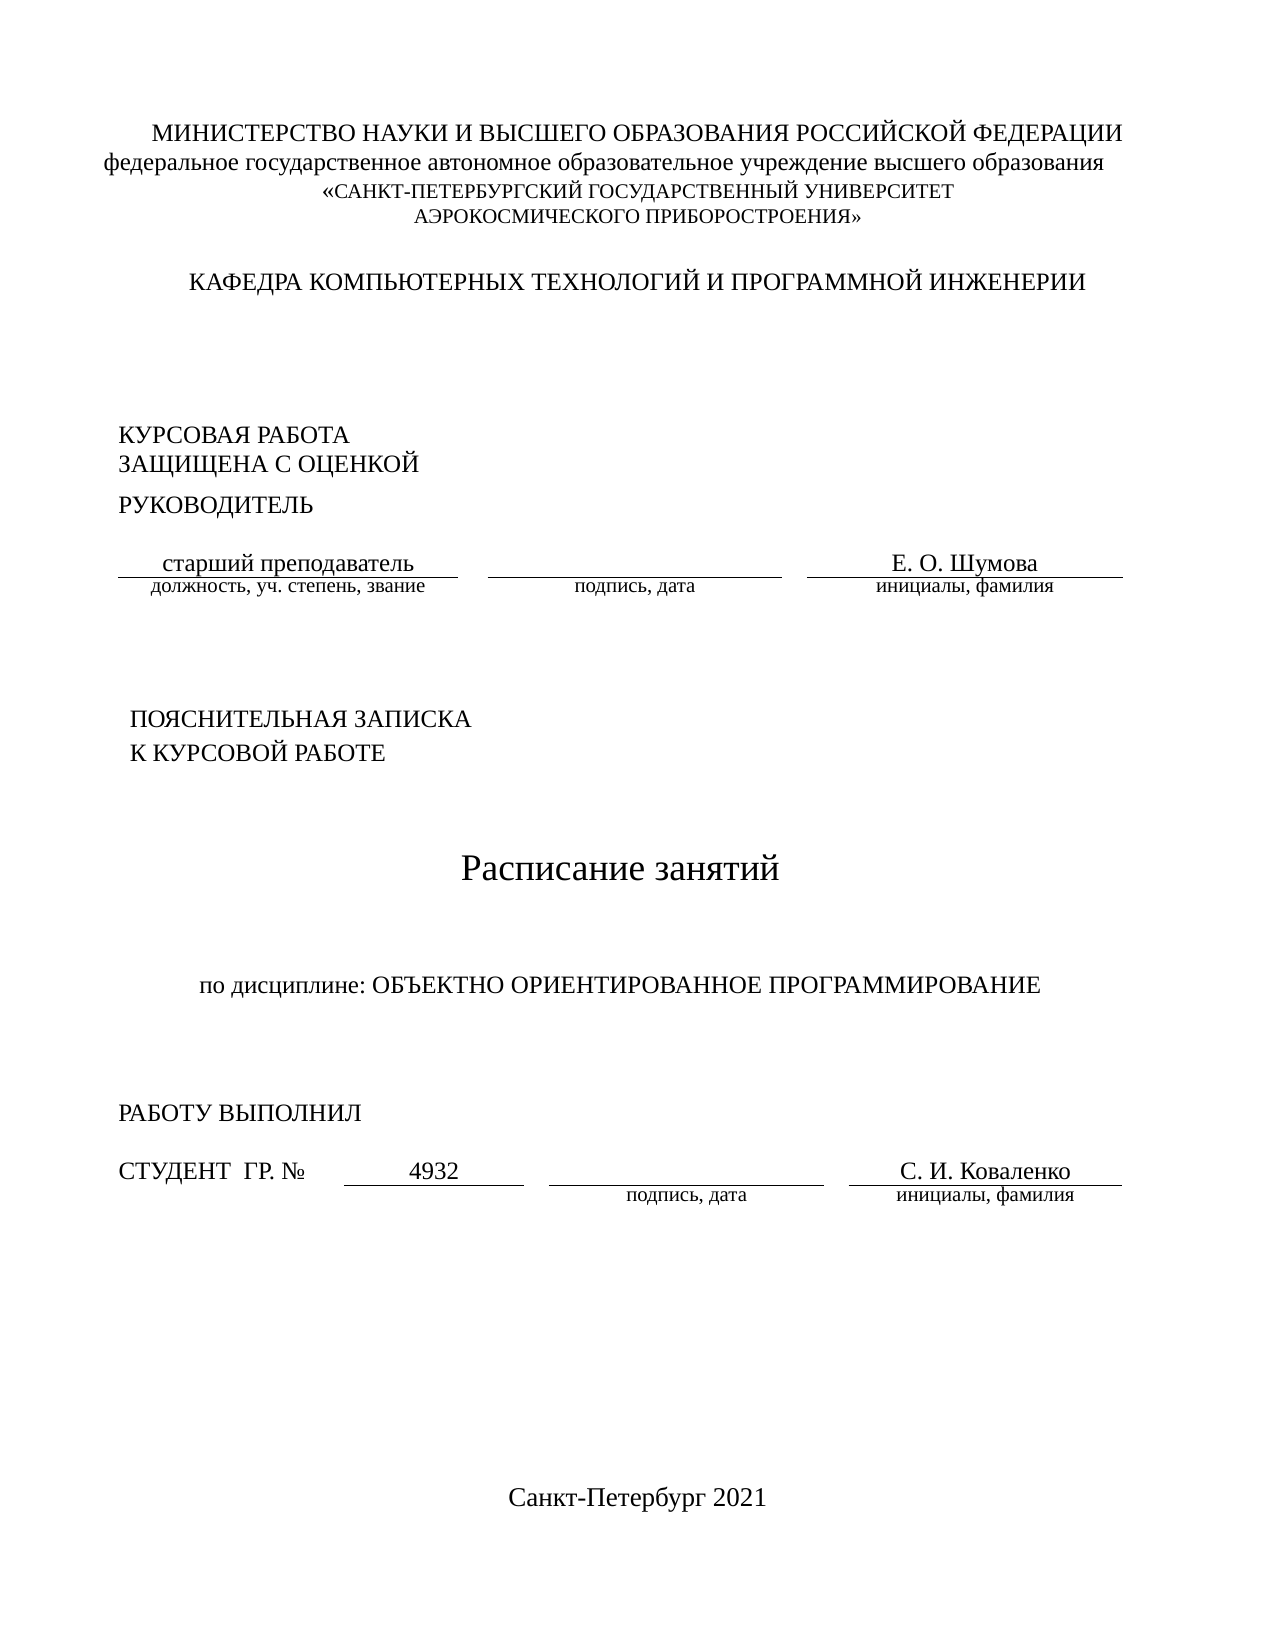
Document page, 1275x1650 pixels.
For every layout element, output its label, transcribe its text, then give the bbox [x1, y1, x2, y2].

table_header 4932 [344, 1142, 524, 1185]
table_header СТУДЕНТ ГР. № [118, 1142, 344, 1185]
text федеральное государственное автономное образовательное учреждение высшего образования [103, 147, 1157, 176]
text МИНИСТЕРСТВО НАУКИ И ВЫСШЕГО ОБРАЗОВАНИЯ РОССИЙСКОЙ ФЕДЕРАЦИИ [118, 118, 1157, 147]
table_cell [524, 1185, 549, 1205]
table_header [458, 534, 487, 577]
table_header С. И. Коваленко [849, 1142, 1122, 1185]
table_cell [118, 999, 1122, 1045]
table_header Е. О. Шумова [807, 534, 1123, 577]
table_cell подпись, дата [549, 1186, 824, 1205]
table_cell инициалы, фамилия [849, 1186, 1122, 1205]
table_cell [782, 577, 807, 597]
table_cell [458, 577, 487, 597]
table_cell [118, 1045, 1122, 1074]
text «САНКТ-ПЕТЕРБУРГСКИЙ ГОСУДАРСТВЕННЫЙ УНИВЕРСИТЕТ АЭРОКОСМИЧЕСКОГО ПРИБОРОСТРОЕНИЯ» [118, 176, 1157, 228]
table_cell [118, 1185, 344, 1205]
table_header [782, 534, 807, 577]
table_header [488, 534, 782, 577]
table_header ПОЯСНИТЕЛЬНАЯ ЗАПИСКА К КУРСОВОЙ РАБОТЕ [118, 630, 1122, 771]
table_header [549, 1142, 824, 1185]
table_header [824, 1142, 848, 1185]
table_cell должность, уч. степень, звание [118, 578, 458, 597]
table_cell [344, 1186, 524, 1205]
text КАФЕДРА КОМПЬЮТЕРНЫХ ТЕХНОЛОГИЙ И ПРОГРАММНОЙ ИНЖЕНЕРИИ [118, 267, 1157, 295]
text РАБОТУ ВЫПОЛНИЛ [118, 1098, 1157, 1127]
table_cell инициалы, фамилия [807, 578, 1123, 597]
text Санкт-Петербург 2021 [118, 1481, 1157, 1512]
table_cell Расписание занятий [118, 771, 1122, 970]
table_header старший преподаватель [118, 534, 458, 577]
text РУКОВОДИТЕЛЬ [118, 490, 1157, 519]
text КУРСОВАЯ РАБОТА ЗАЩИЩЕНА С ОЦЕНКОЙ [118, 420, 1157, 478]
table_cell по дисциплине: ОБЪЕКТНО ОРИЕНТИРОВАННОЕ ПРОГРАММИРОВАНИЕ [118, 970, 1122, 999]
table_cell подпись, дата [488, 578, 782, 597]
table_cell [824, 1185, 848, 1205]
table_header [524, 1142, 549, 1185]
